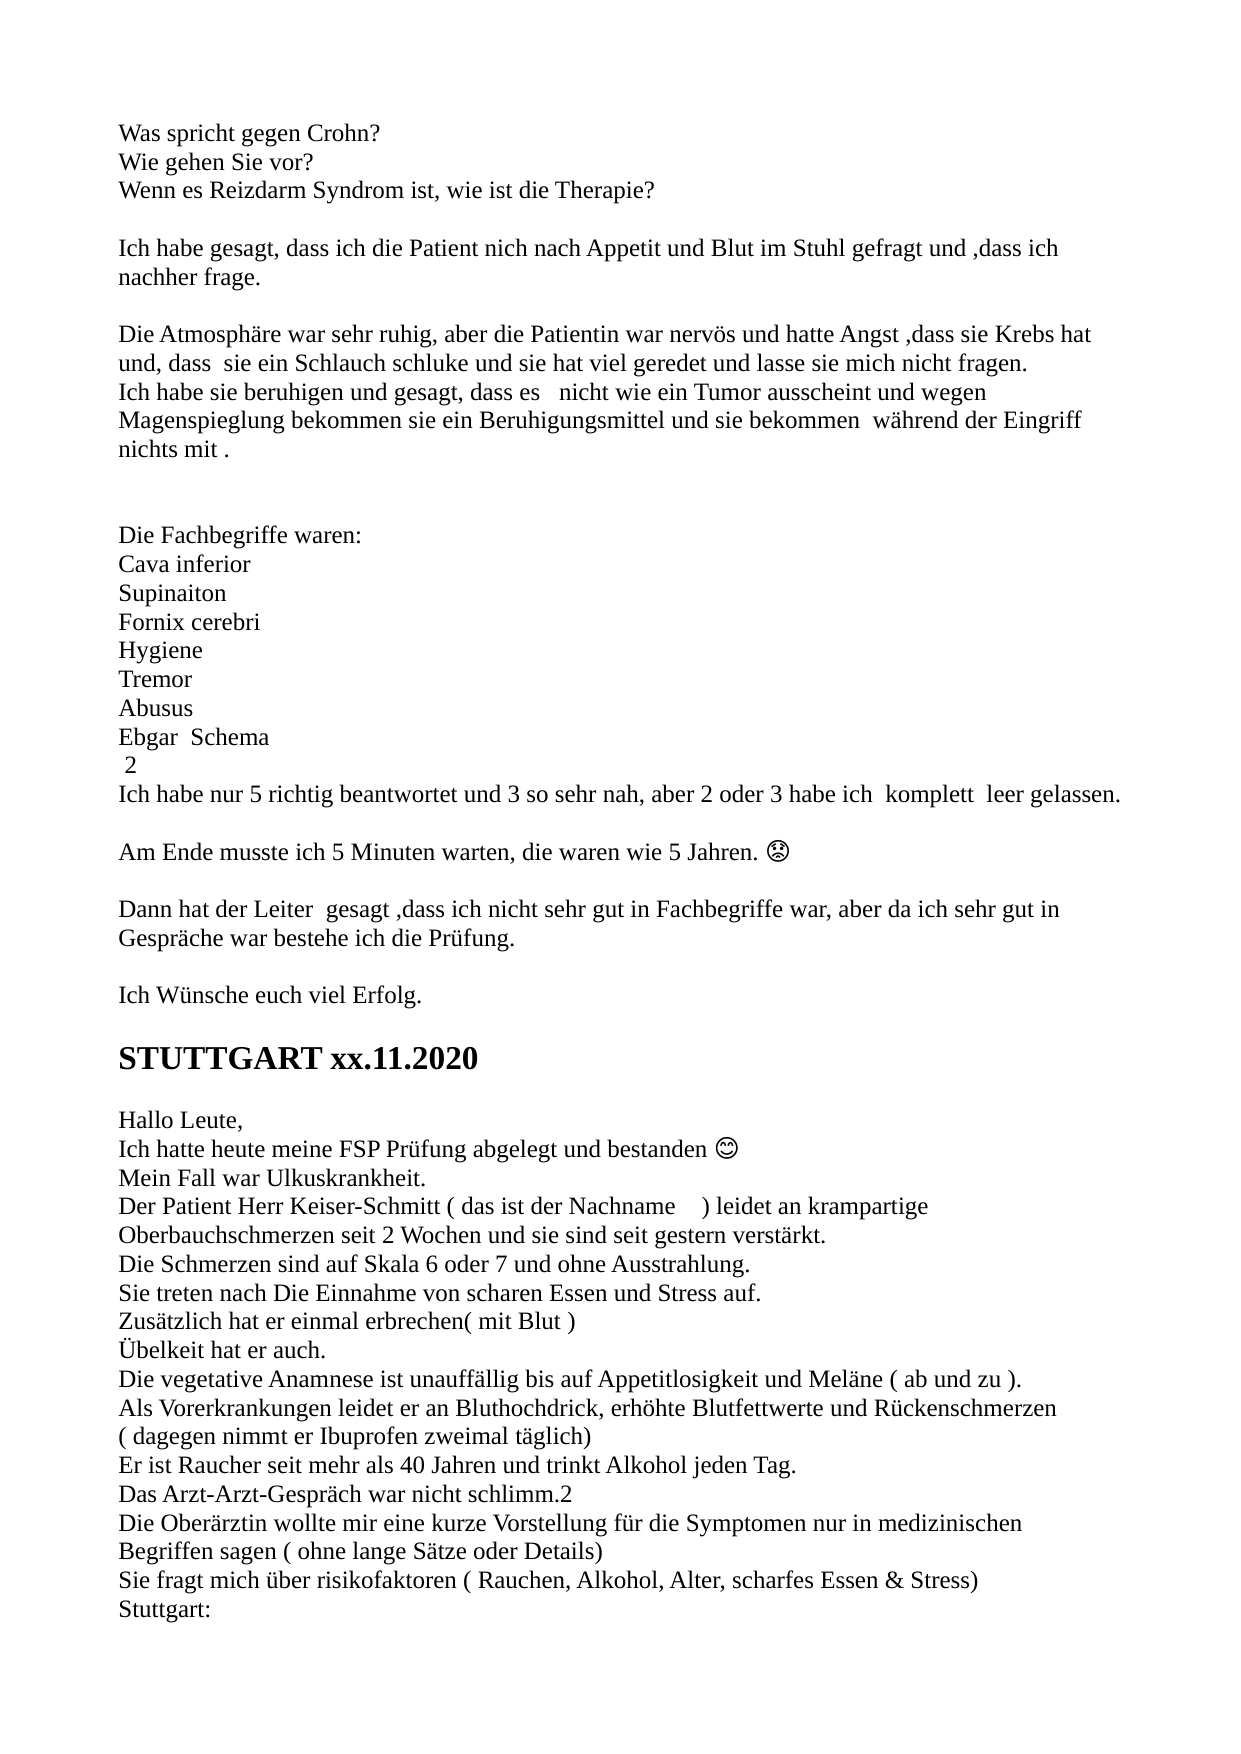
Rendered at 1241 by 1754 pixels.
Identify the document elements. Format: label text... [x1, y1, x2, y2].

text Ich Wünsche euch viel Erfolg. [118, 981, 1122, 1009]
text Supinaiton [118, 578, 1122, 607]
text Hallo Leute, [118, 1105, 1122, 1134]
text Ich habe nur 5 richtig beantwortet und 3 so sehr nah, aber 2 oder 3 habe ich komplett leer gelassen. [118, 779, 1122, 808]
text Tremor [118, 664, 1122, 693]
text Der Patient Herr Keiser-Schmitt ( das ist der Nachname 🙈) leidet an krampartige Oberbauchschmerzen seit 2 Wochen und sie sind seit gestern verstärkt. [118, 1191, 1122, 1249]
text Was spricht gegen Crohn? [118, 118, 1122, 147]
text Das Arzt-Arzt-Gespräch war nicht schlimm.2 [118, 1479, 1122, 1508]
text Ebgar Schema [118, 722, 1122, 751]
text Die Fachbegriffe waren: [118, 521, 1122, 549]
text Sie fragt mich über risikofaktoren ( Rauchen, Alkohol, Alter, scharfes Essen & Stress) [118, 1565, 1122, 1594]
text Ich hatte heute meine FSP Prüfung abgelegt und bestanden 😊 [118, 1134, 1122, 1163]
text Die Oberärztin wollte mir eine kurze Vorstellung für die Symptomen nur in medizinischen Begriffen sagen ( ohne lange Sätze oder Details) [118, 1508, 1122, 1565]
text Dann hat der Leiter gesagt ,dass ich nicht sehr gut in Fachbegriffe war, aber da ich sehr gut in Gespräche war bestehe ich die Prüfung. 💃🏻 [118, 894, 1122, 952]
text Als Vorerkrankungen leidet er an Bluthochdrick, erhöhte Blutfettwerte und Rückenschmerzen ( dagegen nimmt er Ibuprofen zweimal täglich) [118, 1393, 1122, 1450]
text Wie gehen Sie vor? [118, 147, 1122, 176]
text Cava inferior [118, 549, 1122, 578]
text Am Ende musste ich 5 Minuten warten, die waren wie 5 Jahren. 😟 [118, 837, 1122, 866]
text Zusätzlich hat er einmal erbrechen( mit Blut ) [118, 1306, 1122, 1335]
text Die Atmosphäre war sehr ruhig, aber die Patientin war nervös und hatte Angst ,dass sie Krebs hat und, dass sie ein Schlauch schluke und sie hat viel geredet und lasse sie mich nicht fragen. [118, 319, 1122, 377]
text Die Schmerzen sind auf Skala 6 oder 7 und ohne Ausstrahlung. [118, 1249, 1122, 1278]
text Abusus [118, 693, 1122, 722]
text Er ist Raucher seit mehr als 40 Jahren und trinkt Alkohol jeden Tag. [118, 1450, 1122, 1479]
text Stuttgart: [118, 1594, 1122, 1623]
text Die vegetative Anamnese ist unauffällig bis auf Appetitlosigkeit und Meläne ( ab und zu ). [118, 1364, 1122, 1393]
text Fornix cerebri [118, 607, 1122, 636]
text Ich habe sie beruhigen und gesagt, dass es nicht wie ein Tumor ausscheint und wegen Magenspieglung bekommen sie ein Beruhigungsmittel und sie bekommen während der Eingriff nichts mit . [118, 377, 1122, 463]
text Übelkeit hat er auch. [118, 1335, 1122, 1364]
text Mein Fall war Ulkuskrankheit. [118, 1163, 1122, 1191]
text Sie treten nach Die Einnahme von scharen Essen und Stress auf. [118, 1278, 1122, 1306]
text STUTTGART xx.11.2020 [118, 1038, 1122, 1076]
text Ich habe gesagt, dass ich die Patient nich nach Appetit und Blut im Stuhl gefragt und ,dass ich nachher frage. [118, 233, 1122, 291]
text Hygiene [118, 636, 1122, 664]
text Wenn es Reizdarm Syndrom ist, wie ist die Therapie? [118, 176, 1122, 204]
text 2 [118, 751, 1122, 779]
